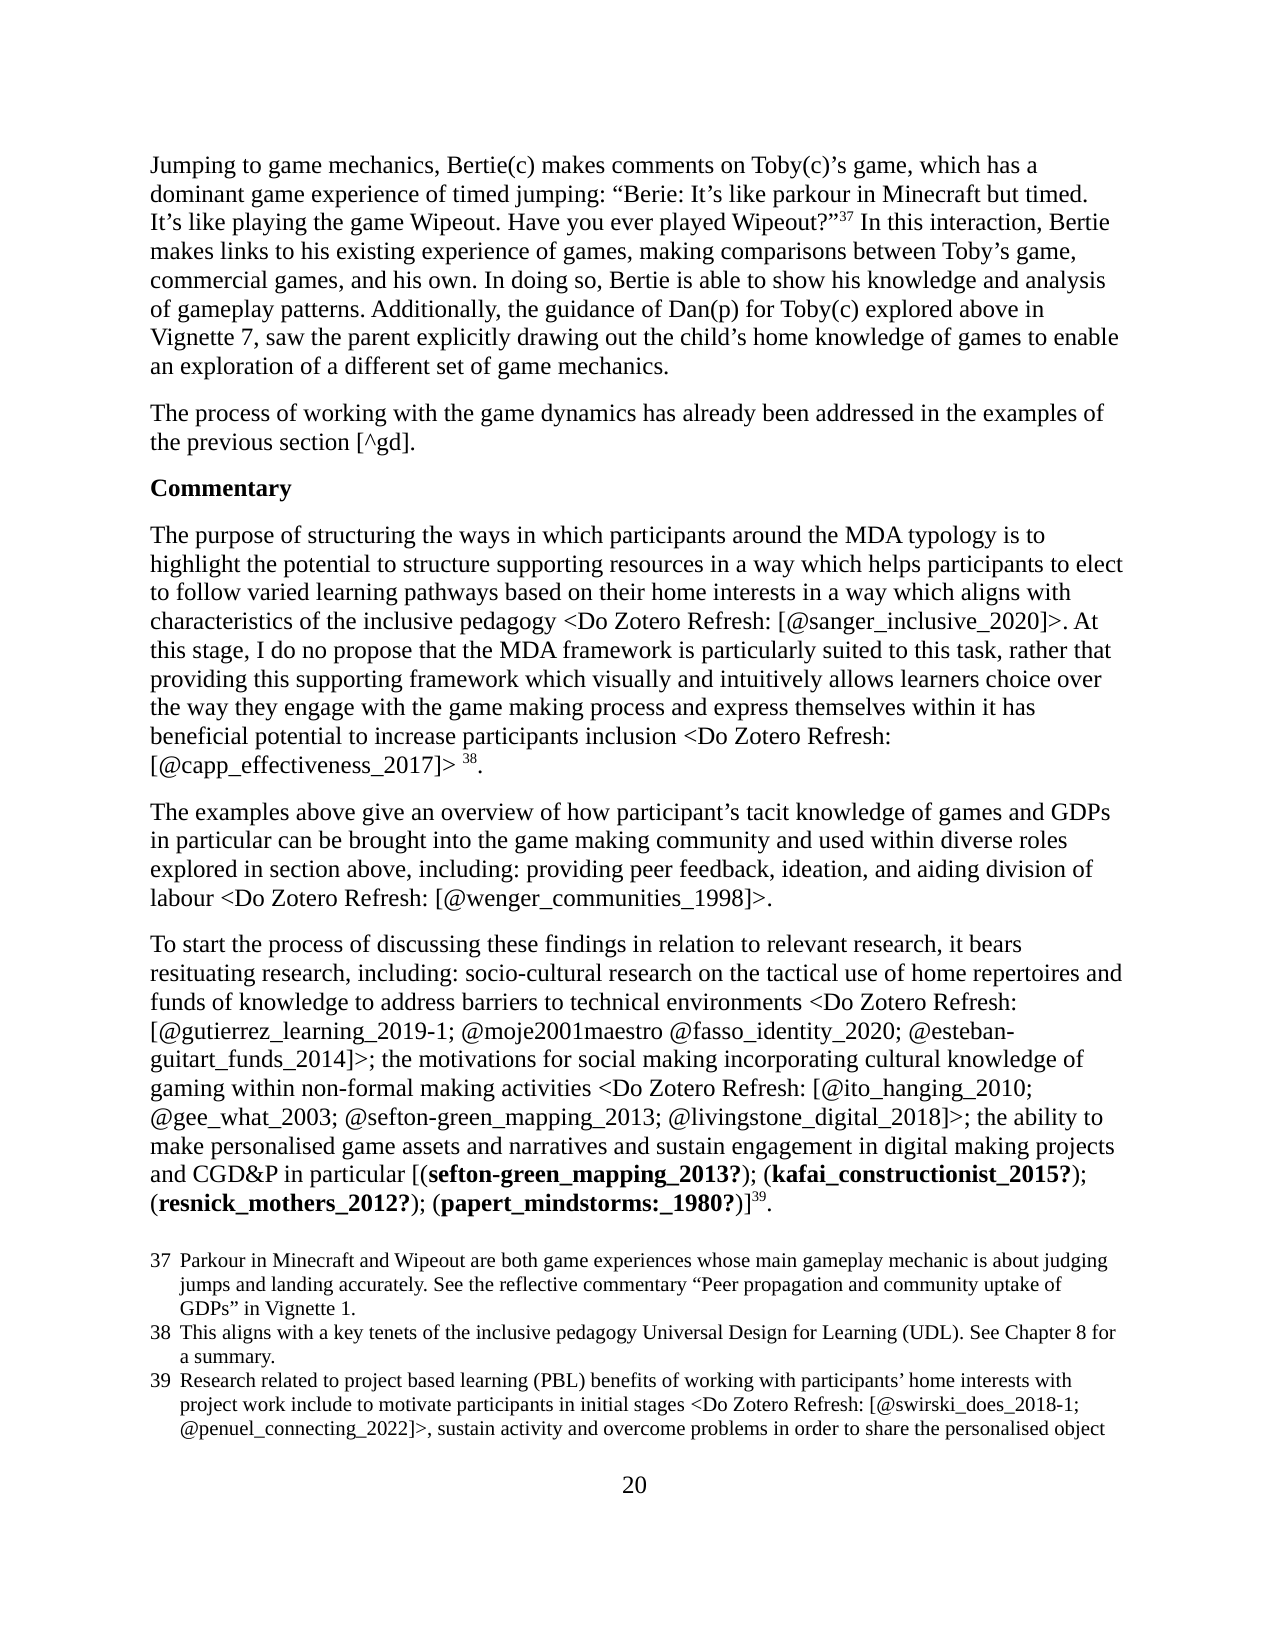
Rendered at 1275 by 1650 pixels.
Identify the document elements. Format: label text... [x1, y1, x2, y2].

text To start the process of discussing these findings in relation to relevant research, it bears resituating research, including: socio-cultural research on the tactical use of home repertoires and funds of knowledge to address barriers to technical environments <Do Zotero Refresh: [@gutierrez_learning_2019-1; @moje2001maestro @fasso_identity_2020; @esteban-guitart_funds_2014]>; the motivations for social making incorporating cultural knowledge of gaming within non-formal making activities <Do Zotero Refresh: [@ito_hanging_2010; @gee_what_2003; @sefton-green_mapping_2013; @livingstone_digital_2018]>; the ability to make personalised game assets and narratives and sustain engagement in digital making projects and CGD&P in particular [(sefton-green_mapping_2013?); (kafai_constructionist_2015?); (resnick_mothers_2012?); (papert_mindstorms:_1980?)]. [150, 929, 1125, 1217]
text Research related to project based learning (PBL) benefits of working with participants’ home interests with project work include to motivate participants in initial stages <Do Zotero Refresh: [@swirski_does_2018-1; @penuel_connecting_2022]>, sustain activity and overcome problems in order to share the personalised object [150, 1368, 1125, 1440]
text The process of working with the game dynamics has already been addressed in the examples of the previous section [^gd]. [150, 398, 1125, 455]
text Commentary [150, 473, 1125, 502]
text The purpose of structuring the ways in which participants around the MDA typology is to highlight the potential to structure supporting resources in a way which helps participants to elect to follow varied learning pathways based on their home interests in a way which aligns with characteristics of the inclusive pedagogy <Do Zotero Refresh: [@sanger_inclusive_2020]>. At this stage, I do no propose that the MDA framework is particularly suited to this task, rather that providing this supporting framework which visually and intuitively allows learners choice over the way they engage with the game making process and express themselves within it has beneficial potential to increase participants inclusion <Do Zotero Refresh: [@capp_effectiveness_2017]> . [150, 520, 1125, 779]
text This aligns with a key tenets of the inclusive pedagogy Universal Design for Learning (UDL). See Chapter 8 for a summary. [150, 1320, 1125, 1368]
text Jumping to game mechanics, Bertie(c) makes comments on Toby(c)’s game, which has a dominant game experience of timed jumping: “Berie: It’s like parkour in Minecraft but timed. It’s like playing the game Wipeout. Have you ever played Wipeout?” In this interaction, Bertie makes links to his existing experience of games, making comparisons between Toby’s game, commercial games, and his own. In doing so, Bertie is able to show his knowledge and analysis of gameplay patterns. Additionally, the guidance of Dan(p) for Toby(c) explored above in Vignette 7, saw the parent explicitly drawing out the child’s home knowledge of games to enable an exploration of a different set of game mechanics. [150, 150, 1125, 380]
text The examples above give an overview of how participant’s tacit knowledge of games and GDPs in particular can be brought into the game making community and used within diverse roles explored in section above, including: providing peer feedback, ideation, and aiding division of labour <Do Zotero Refresh: [@wenger_communities_1998]>. [150, 797, 1125, 912]
text Parkour in Minecraft and Wipeout are both game experiences whose main gameplay mechanic is about judging jumps and landing accurately. See the reflective commentary “Peer propagation and community uptake of GDPs” in Vignette 1. [150, 1247, 1125, 1320]
